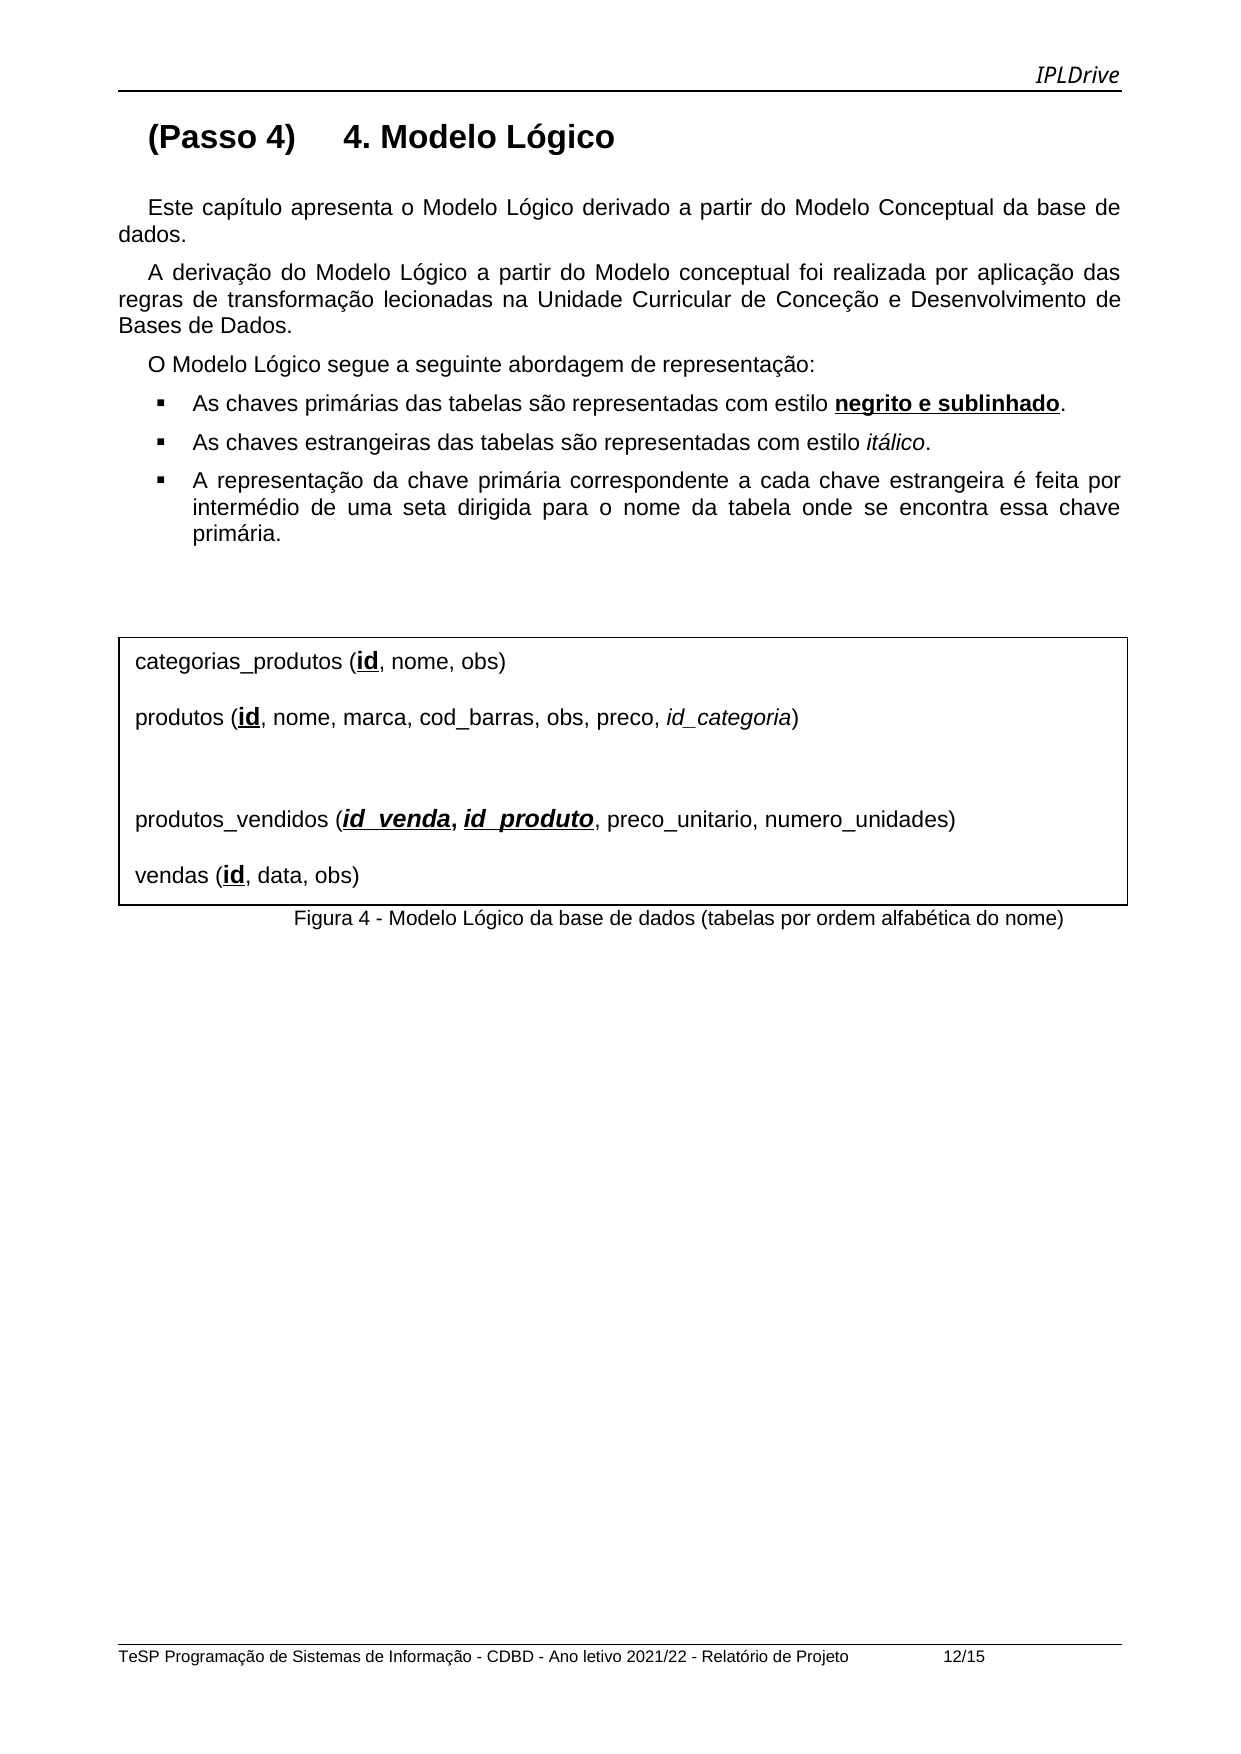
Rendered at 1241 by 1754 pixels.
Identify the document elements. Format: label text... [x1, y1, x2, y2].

text produtos_vendidos (id_venda, id_produto, preco_unitario, numero_unidades) [135, 804, 1112, 833]
list As chaves primárias das tabelas são representadas com estilo negrito e sublinhado. [155, 390, 1122, 416]
text categorias_produtos (id, nome, obs) [135, 646, 1112, 674]
list A representação da chave primária correspondente a cada chave estrangeira é feita por intermédio de uma seta dirigida para o nome da tabela onde se encontra essa chave primária. [155, 467, 1122, 547]
text vendas (id, data, obs) [135, 859, 1112, 888]
text Figura 4 - Modelo Lógico da base de dados (tabelas por ordem alfabética do nome) [236, 906, 1122, 930]
list As chaves estrangeiras das tabelas são representadas com estilo itálico. [155, 429, 1122, 455]
text A derivação do Modelo Lógico a partir do Modelo conceptual foi realizada por aplicação das regras de transformação lecionadas na Unidade Curricular de Conceção e Desenvolvimento de Bases de Dados. [118, 259, 1122, 338]
subtitle 4. Modelo Lógico [118, 117, 1122, 155]
text Este capítulo apresenta o Modelo Lógico derivado a partir do Modelo Conceptual da base de dados. [118, 194, 1122, 247]
text O Modelo Lógico segue a seguinte abordagem de representação: [118, 351, 1122, 377]
text produtos (id, nome, marca, cod_barras, obs, preco, id_categoria) [135, 701, 1112, 730]
